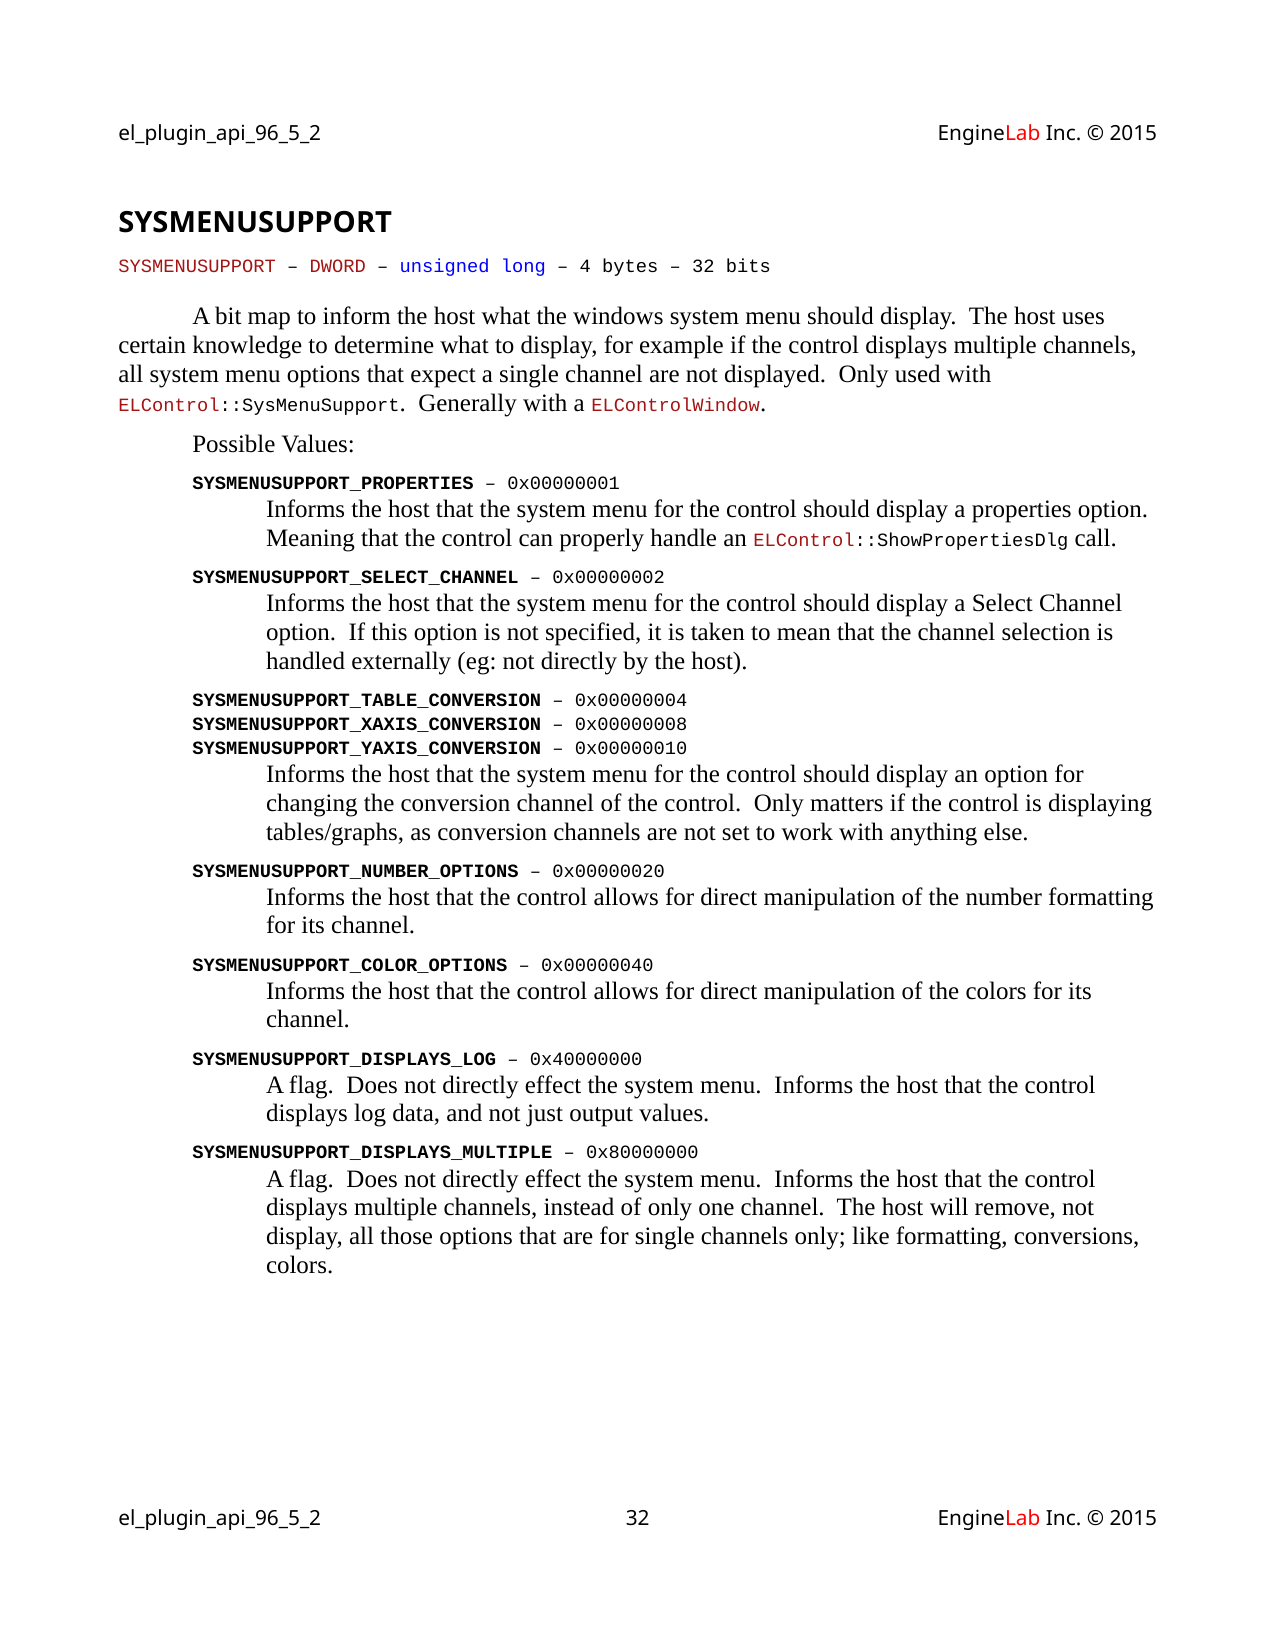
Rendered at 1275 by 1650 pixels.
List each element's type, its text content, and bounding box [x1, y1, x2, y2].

text SYSMENUSUPPORT_SELECT_CHANNEL – 0x00000002 [118, 564, 1157, 588]
text Informs the host that the system menu for the control should display a Select Channel option. If this option is not specified, it is taken to mean that the channel selection is handled externally (eg: not directly by the host). [118, 588, 1157, 675]
text SYSMENUSUPPORT_DISPLAYS_MULTIPLE – 0x80000000 [118, 1140, 1157, 1164]
subtitle SYSMENUSUPPORT [118, 201, 1157, 241]
text A bit map to inform the host what the windows system menu should display. The host uses certain knowledge to determine what to display, for example if the control displays multiple channels, all system menu options that expect a single channel are not displayed. Only used with ELControl::SysMenuSupport. Generally with a ELControlWindow. [118, 301, 1157, 417]
text A flag. Does not directly effect the system menu. Informs the host that the control displays log data, and not just output values. [118, 1070, 1157, 1127]
text SYSMENUSUPPORT_DISPLAYS_LOG – 0x40000000 [118, 1046, 1157, 1070]
text SYSMENUSUPPORT_PROPERTIES – 0x00000001 [118, 470, 1157, 494]
text Informs the host that the system menu for the control should display a properties option. Meaning that the control can properly handle an ELControl::ShowPropertiesDlg call. [118, 494, 1157, 552]
text Informs the host that the control allows for direct manipulation of the colors for its channel. [118, 976, 1157, 1033]
text SYSMENUSUPPORT_COLOR_OPTIONS – 0x00000040 [118, 952, 1157, 976]
text SYSMENUSUPPORT – DWORD – unsigned long – 4 bytes – 32 bits [118, 253, 1157, 277]
text SYSMENUSUPPORT_NUMBER_OPTIONS – 0x00000020 [118, 858, 1157, 882]
text SYSMENUSUPPORT_XAXIS_CONVERSION – 0x00000008 [118, 711, 1157, 735]
text SYSMENUSUPPORT_YAXIS_CONVERSION – 0x00000010 [118, 735, 1157, 759]
text SYSMENUSUPPORT_TABLE_CONVERSION – 0x00000004 [118, 687, 1157, 711]
text Informs the host that the control allows for direct manipulation of the number formatting for its channel. [118, 882, 1157, 939]
text Informs the host that the system menu for the control should display an option for changing the conversion channel of the control. Only matters if the control is displaying tables/graphs, as conversion channels are not set to work with anything else. [118, 759, 1157, 845]
text Possible Values: [118, 429, 1157, 458]
text A flag. Does not directly effect the system menu. Informs the host that the control displays multiple channels, instead of only one channel. The host will remove, not display, all those options that are for single channels only; like formatting, conversions, colors. [118, 1164, 1157, 1279]
